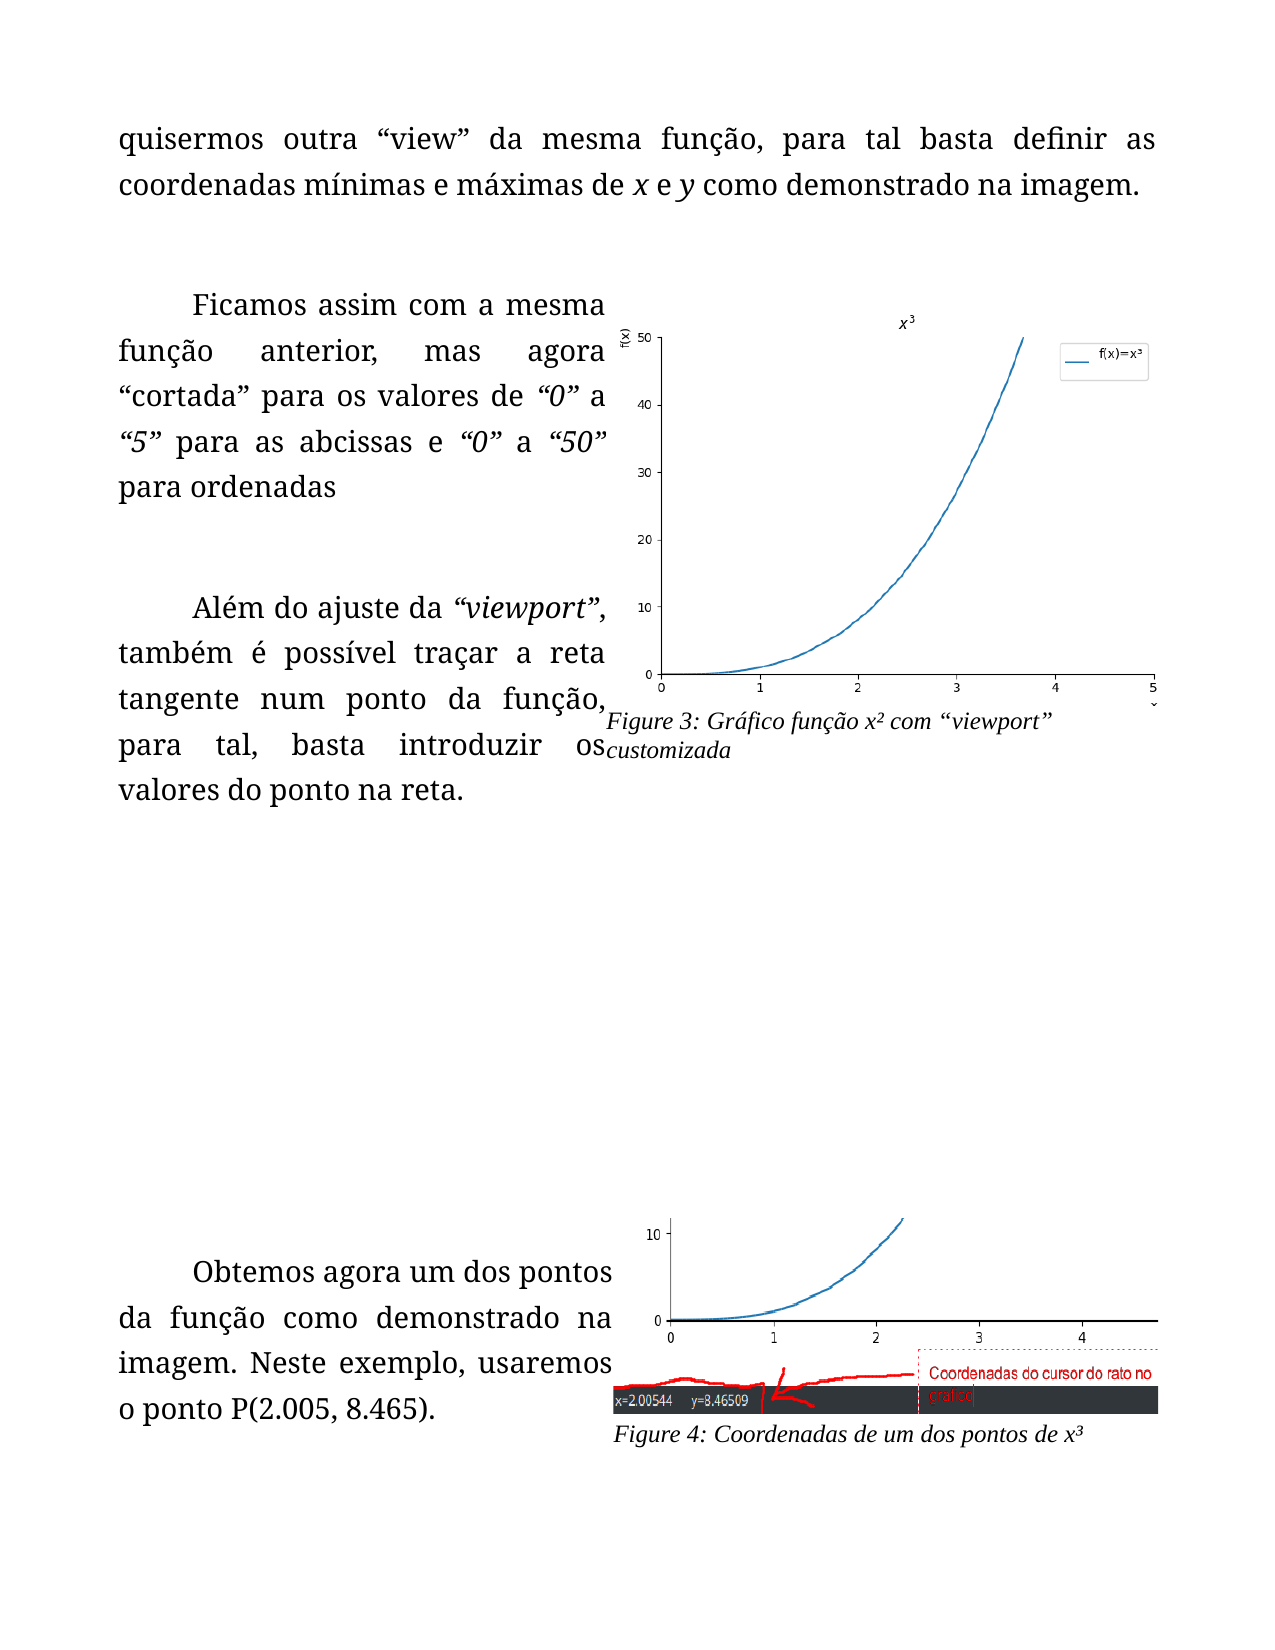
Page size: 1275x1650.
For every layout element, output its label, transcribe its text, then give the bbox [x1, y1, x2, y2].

subtitle Além do ajuste da “viewport”, também é possível traçar a reta tangente num ponto da função, para tal, basta introduzir os valores do ponto na reta. [118, 587, 606, 809]
subtitle Ficamos assim com a mesma função anterior, mas agora “cortada” para os valores de “0” a “5” para as abcissas e “0” a “50” para ordenadas [118, 284, 1158, 506]
text Figure 3: Gráfico função x² com “viewport” customizada [606, 706, 1158, 763]
subtitle [606, 763, 1158, 1021]
text Figure 4: Coordenadas de um dos pontos de x³ [613, 1414, 1158, 1448]
picture [613, 1218, 1159, 1414]
subtitle quisermos outra “view” da mesma função, para tal basta definir as coordenadas mínimas e máximas de x e y como demonstrado na imagem. [118, 118, 1157, 203]
picture [606, 302, 1159, 706]
subtitle Obtemos agora um dos pontos da função como demonstrado na imagem. Neste exemplo, usaremos o ponto P(2.005, 8.465). [118, 1251, 613, 1428]
